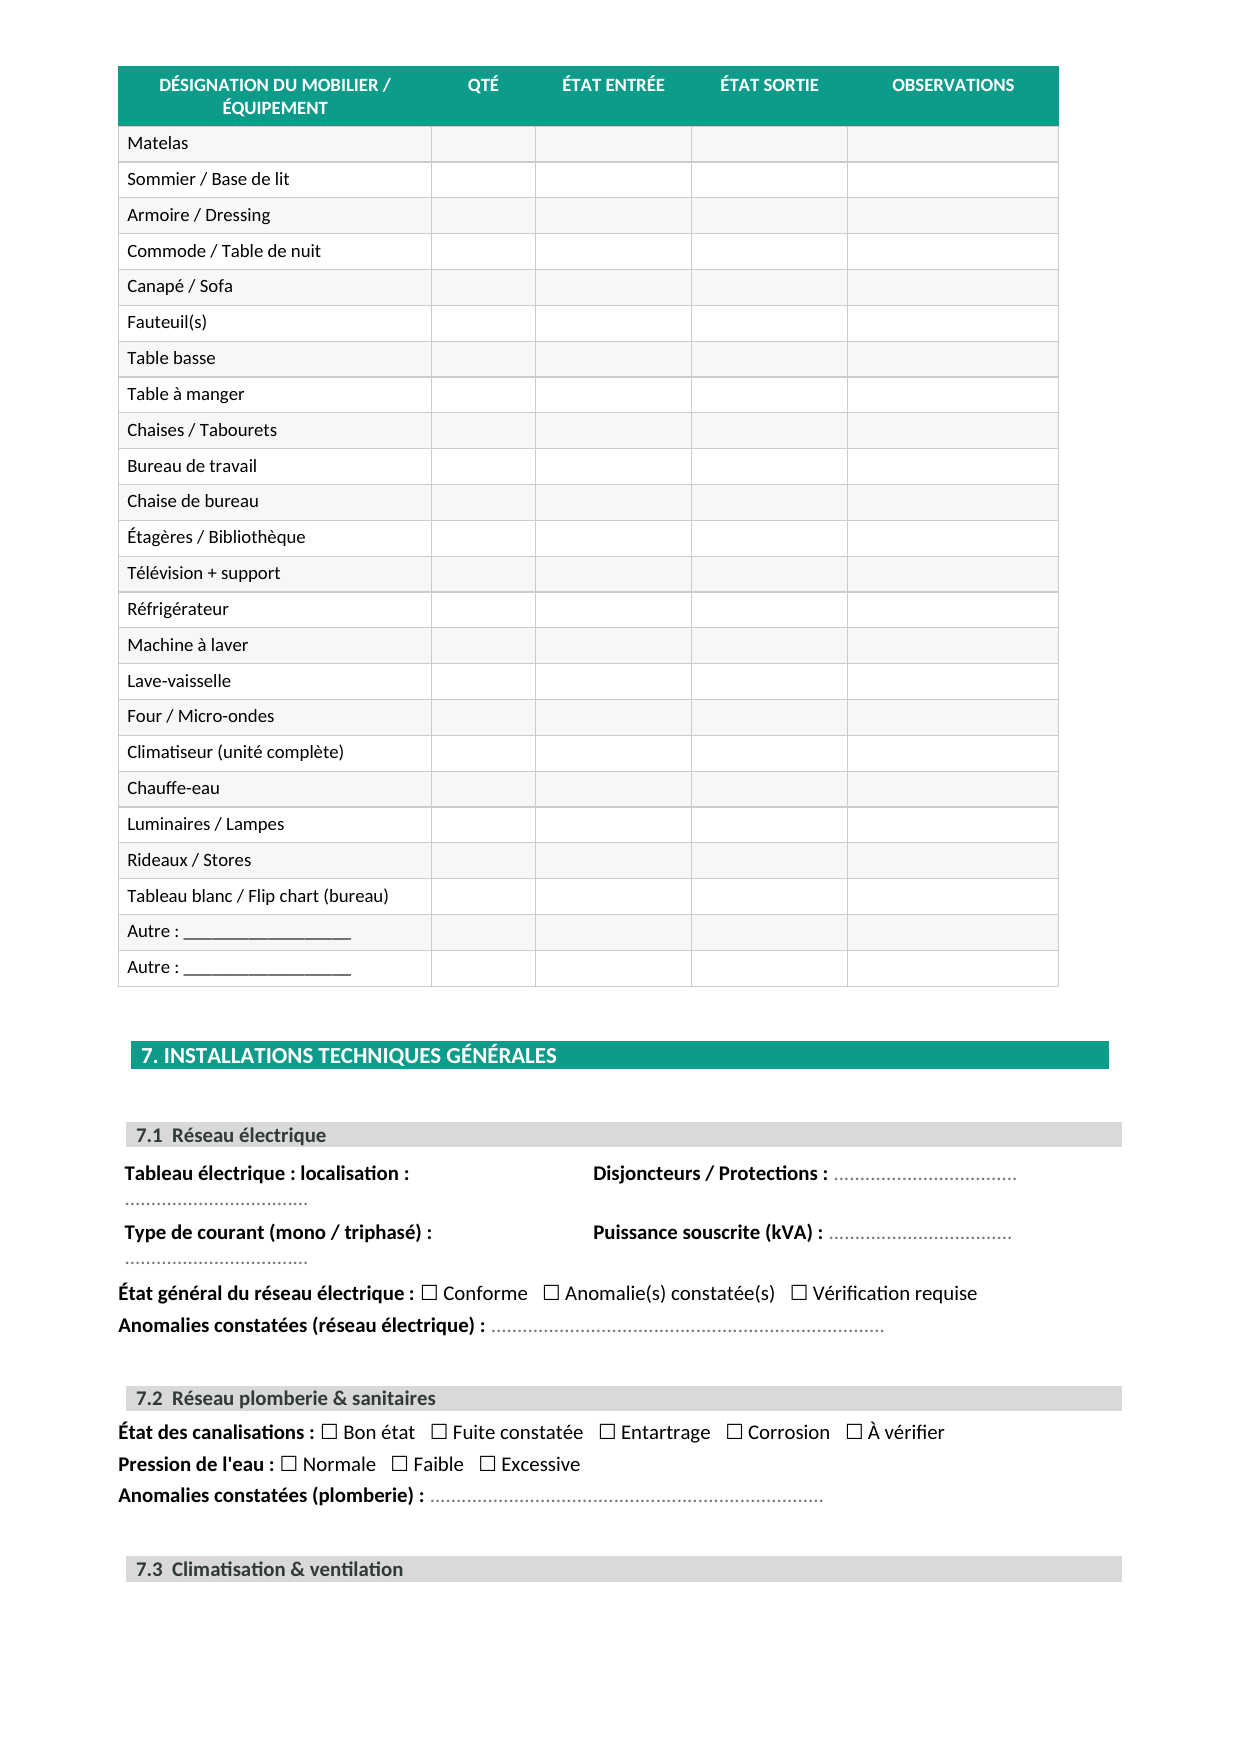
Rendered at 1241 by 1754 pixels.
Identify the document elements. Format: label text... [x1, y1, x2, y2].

table_cell [432, 664, 535, 699]
text 7. INSTALLATIONS TECHNIQUES GÉNÉRALES [131, 1041, 1109, 1069]
table_cell [432, 270, 535, 305]
table_cell [848, 198, 1058, 233]
table_cell [692, 413, 847, 448]
table_cell [536, 378, 691, 412]
table_cell [692, 270, 847, 305]
table_cell [432, 915, 535, 950]
table_header ÉTAT SORTIE [692, 67, 847, 126]
table_cell [848, 557, 1058, 591]
table_cell [536, 557, 691, 591]
table_cell [692, 951, 847, 986]
table_cell [692, 198, 847, 233]
table_cell [432, 700, 535, 735]
table_cell Chaise de bureau [119, 485, 431, 520]
table_cell [536, 270, 691, 305]
table_cell [536, 413, 691, 448]
table_cell Table à manger [119, 378, 431, 412]
table_cell [432, 449, 535, 484]
table_cell [848, 270, 1058, 305]
table_cell [432, 306, 535, 341]
table_cell Chaises / Tabourets [119, 413, 431, 448]
table_header QTÉ [432, 67, 535, 126]
table_cell [432, 951, 535, 986]
table_cell Fauteuil(s) [119, 306, 431, 341]
table_cell [848, 808, 1058, 842]
text 7.3 Climatisation & ventilation [126, 1556, 1122, 1582]
table_cell Four / Micro-ondes [119, 700, 431, 735]
table_cell [848, 485, 1058, 520]
table_cell [848, 951, 1058, 986]
table_cell [692, 628, 847, 663]
table_cell [536, 234, 691, 269]
table_cell [536, 521, 691, 556]
text Anomalies constatées (plomberie) : ........................................................................... [118, 1483, 1122, 1508]
table_cell [536, 306, 691, 341]
table_cell [848, 700, 1058, 735]
table_cell [848, 593, 1058, 627]
table_cell [692, 879, 847, 914]
table_cell [692, 449, 847, 484]
table_cell Commode / Table de nuit [119, 234, 431, 269]
table_cell [848, 413, 1058, 448]
table_cell [432, 342, 535, 376]
table_cell [692, 485, 847, 520]
table_cell [848, 378, 1058, 412]
table_cell [692, 127, 847, 161]
table_cell [848, 736, 1058, 771]
table_cell [692, 843, 847, 878]
table_cell Tableau blanc / Flip chart (bureau) [119, 879, 431, 914]
table_cell [432, 593, 535, 627]
table_cell Puissance souscrite (kVA) : ................................... [587, 1215, 1058, 1274]
table_cell [432, 736, 535, 771]
table_cell [692, 915, 847, 950]
table_cell [536, 700, 691, 735]
table_cell [848, 234, 1058, 269]
text Anomalies constatées (réseau électrique) : ........................................................................... [118, 1312, 1122, 1337]
table_cell [432, 127, 535, 161]
text 7.2 Réseau plomberie & sanitaires [126, 1386, 1122, 1411]
table_cell Lave-vaisselle [119, 664, 431, 699]
table_cell Autre : __________________ [119, 915, 431, 950]
table_cell [848, 342, 1058, 376]
table_cell [536, 915, 691, 950]
table_cell [848, 127, 1058, 161]
table_cell [692, 664, 847, 699]
table_cell [432, 413, 535, 448]
table_cell [432, 808, 535, 842]
table_cell Canapé / Sofa [119, 270, 431, 305]
table_cell [848, 664, 1058, 699]
table_header Disjoncteurs / Protections : ................................... [587, 1156, 1058, 1215]
table_cell [692, 736, 847, 771]
table_cell [432, 521, 535, 556]
table_cell [692, 234, 847, 269]
table_cell Luminaires / Lampes [119, 808, 431, 842]
table_cell Rideaux / Stores [119, 843, 431, 878]
table_cell Sommier / Base de lit [119, 163, 431, 197]
table_cell [848, 628, 1058, 663]
table_cell [692, 772, 847, 806]
text État général du réseau électrique : ☐ Conforme ☐ Anomalie(s) constatée(s) ☐ Vérification requise [118, 1280, 1122, 1306]
table_cell [692, 306, 847, 341]
table_cell Étagères / Bibliothèque [119, 521, 431, 556]
table_cell [692, 378, 847, 412]
text 7.1 Réseau électrique [126, 1122, 1122, 1147]
table_cell Télévision + support [119, 557, 431, 591]
table_cell [536, 593, 691, 627]
table_cell [432, 628, 535, 663]
table_cell [848, 915, 1058, 950]
table_cell [692, 342, 847, 376]
table_cell Climatiseur (unité complète) [119, 736, 431, 771]
table_cell [848, 449, 1058, 484]
table_cell [432, 879, 535, 914]
table_header DÉSIGNATION DU MOBILIER / ÉQUIPEMENT [119, 67, 431, 126]
table_cell [536, 736, 691, 771]
table_cell [432, 485, 535, 520]
table_cell Machine à laver [119, 628, 431, 663]
table_header Tableau électrique : localisation : ................................... [118, 1156, 587, 1215]
table_cell [848, 306, 1058, 341]
table_cell [536, 772, 691, 806]
table_cell [536, 951, 691, 986]
table_cell [848, 879, 1058, 914]
table_cell [536, 628, 691, 663]
table_cell [536, 449, 691, 484]
table_header ÉTAT ENTRÉE [536, 67, 691, 126]
table_cell [692, 700, 847, 735]
table_cell Autre : __________________ [119, 951, 431, 986]
table_cell [432, 557, 535, 591]
table_cell [536, 198, 691, 233]
table_cell [536, 879, 691, 914]
table_cell [432, 163, 535, 197]
table_cell [848, 521, 1058, 556]
table_cell [432, 378, 535, 412]
table_cell [848, 163, 1058, 197]
table_cell [692, 521, 847, 556]
text Pression de l'eau : ☐ Normale ☐ Faible ☐ Excessive [118, 1451, 1122, 1476]
table_cell [536, 127, 691, 161]
table_cell Bureau de travail [119, 449, 431, 484]
table_cell [536, 808, 691, 842]
table_cell [692, 593, 847, 627]
table_cell [848, 772, 1058, 806]
table_cell Réfrigérateur [119, 593, 431, 627]
table_cell [692, 808, 847, 842]
table_cell Armoire / Dressing [119, 198, 431, 233]
table_cell [536, 485, 691, 520]
table_cell [536, 163, 691, 197]
table_cell [692, 163, 847, 197]
table_cell Matelas [119, 127, 431, 161]
table_cell [432, 198, 535, 233]
table_cell [692, 557, 847, 591]
table_cell Chauffe-eau [119, 772, 431, 806]
table_cell [536, 664, 691, 699]
table_cell [536, 843, 691, 878]
table_cell [432, 843, 535, 878]
table_header OBSERVATIONS [848, 67, 1058, 126]
table_cell [432, 234, 535, 269]
table_cell [536, 342, 691, 376]
table_cell [432, 772, 535, 806]
text État des canalisations : ☐ Bon état ☐ Fuite constatée ☐ Entartrage ☐ Corrosion ☐ À vérifier [118, 1419, 1122, 1445]
table_cell [848, 843, 1058, 878]
table_cell Table basse [119, 342, 431, 376]
table_cell Type de courant (mono / triphasé) : ................................... [118, 1215, 587, 1274]
